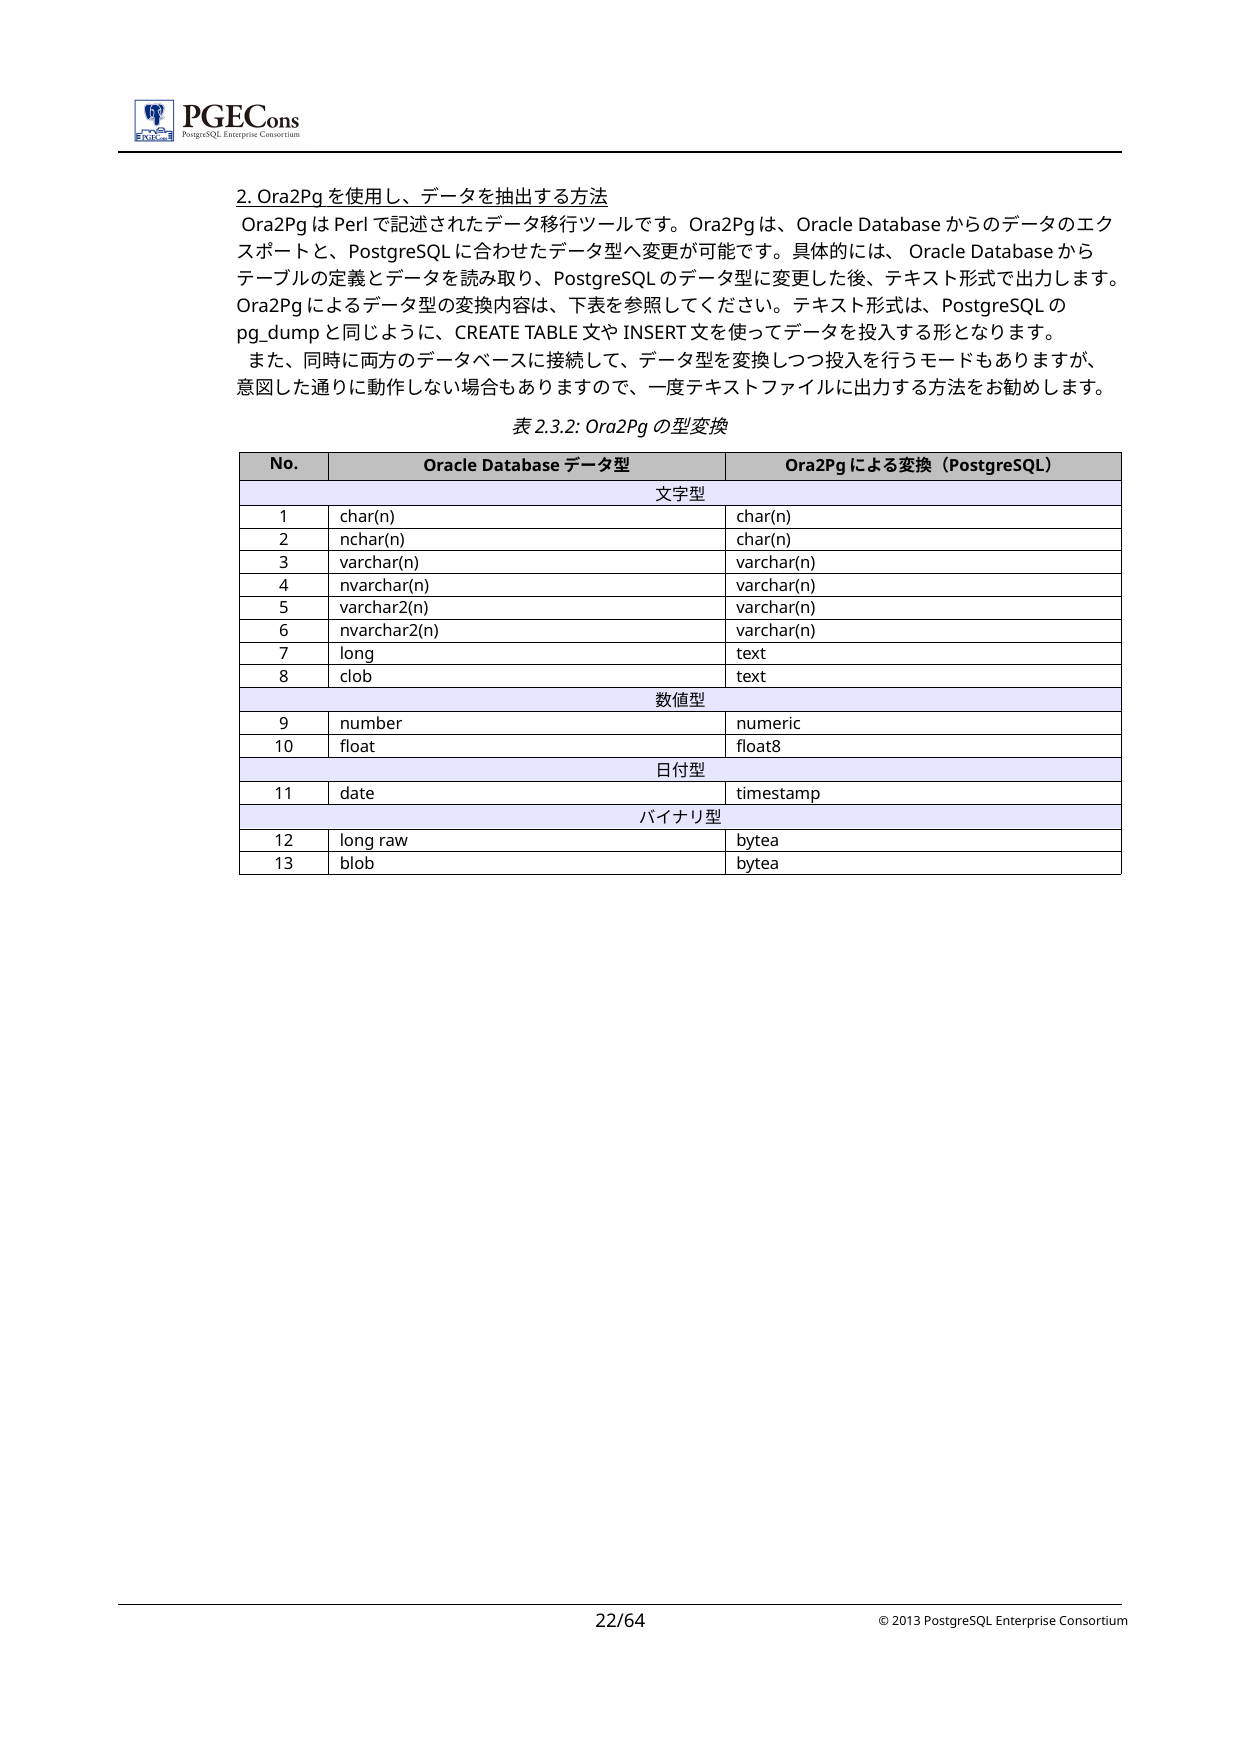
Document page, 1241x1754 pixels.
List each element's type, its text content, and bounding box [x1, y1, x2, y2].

table_cell char(n) [726, 506, 1121, 527]
table_cell varchar(n) [726, 551, 1121, 573]
table_cell text [726, 643, 1121, 664]
table_cell 3 [240, 551, 328, 573]
table_cell 12 [240, 830, 328, 851]
table_cell 9 [240, 712, 328, 734]
table_cell text [726, 665, 1121, 687]
table_cell 文字型 [240, 481, 1121, 505]
picture [128, 94, 306, 147]
table_cell date [329, 782, 725, 804]
table_cell 日付型 [240, 758, 1121, 781]
table_cell char(n) [726, 529, 1121, 550]
table_cell nvarchar2(n) [329, 620, 725, 642]
table_cell long [329, 643, 725, 664]
table_cell timestamp [726, 782, 1121, 804]
table_cell numeric [726, 712, 1121, 734]
text 表 2.3.2: Ora2Pgの型変換 [118, 412, 1122, 439]
table_cell number [329, 712, 725, 734]
table_cell 4 [240, 574, 328, 596]
text また、同時に両方のデータベースに接続して、データ型を変換しつつ投入を行うモードもありますが、意図した通りに動作しない場合もありますので、一度テキストファイルに出力する方法をお勧めします。 [236, 345, 1122, 399]
table_cell long raw [329, 830, 725, 851]
table_cell bytea [726, 852, 1121, 874]
table_cell varchar(n) [726, 597, 1121, 619]
table_header Ora2Pgによる変換（PostgreSQL） [726, 453, 1121, 480]
table_cell clob [329, 665, 725, 687]
table_cell varchar(n) [726, 574, 1121, 596]
table_cell 7 [240, 643, 328, 664]
table_cell 10 [240, 735, 328, 757]
table_cell バイナリ型 [240, 805, 1121, 828]
table_cell 8 [240, 665, 328, 687]
table_cell nvarchar(n) [329, 574, 725, 596]
table_cell 11 [240, 782, 328, 804]
table_cell blob [329, 852, 725, 874]
table_cell varchar(n) [726, 620, 1121, 642]
table_cell nchar(n) [329, 529, 725, 550]
table_cell float [329, 735, 725, 757]
text 2. Ora2Pgを使用し、データを抽出する方法 [236, 182, 1122, 209]
table_cell 数値型 [240, 688, 1121, 711]
table_cell 5 [240, 597, 328, 619]
table_cell char(n) [329, 506, 725, 527]
table_cell 13 [240, 852, 328, 874]
table_header No. [240, 453, 328, 480]
table_cell 2 [240, 529, 328, 550]
table_cell bytea [726, 830, 1121, 851]
table_cell 1 [240, 506, 328, 527]
table_cell varchar(n) [329, 551, 725, 573]
table_cell float8 [726, 735, 1121, 757]
text Ora2PgはPerlで記述されたデータ移行ツールです。Ora2Pgは、Oracle Databaseからのデータのエクスポートと、PostgreSQLに合わせたデータ型へ変更が可能です。具体的には、 Oracle Databaseからテーブルの定義とデータを読み取り、PostgreSQLのデータ型に変更した後、テキスト形式で出力します。Ora2Pgによるデータ型の変換内容は、下表を参照してください。テキスト形式は、PostgreSQLのpg_dumpと同じように、CREATE TABLE文やINSERT文を使ってデータを投入する形となります。 [236, 209, 1122, 345]
table_cell varchar2(n) [329, 597, 725, 619]
table_header Oracle Databaseデータ型 [329, 453, 725, 480]
table_cell 6 [240, 620, 328, 642]
